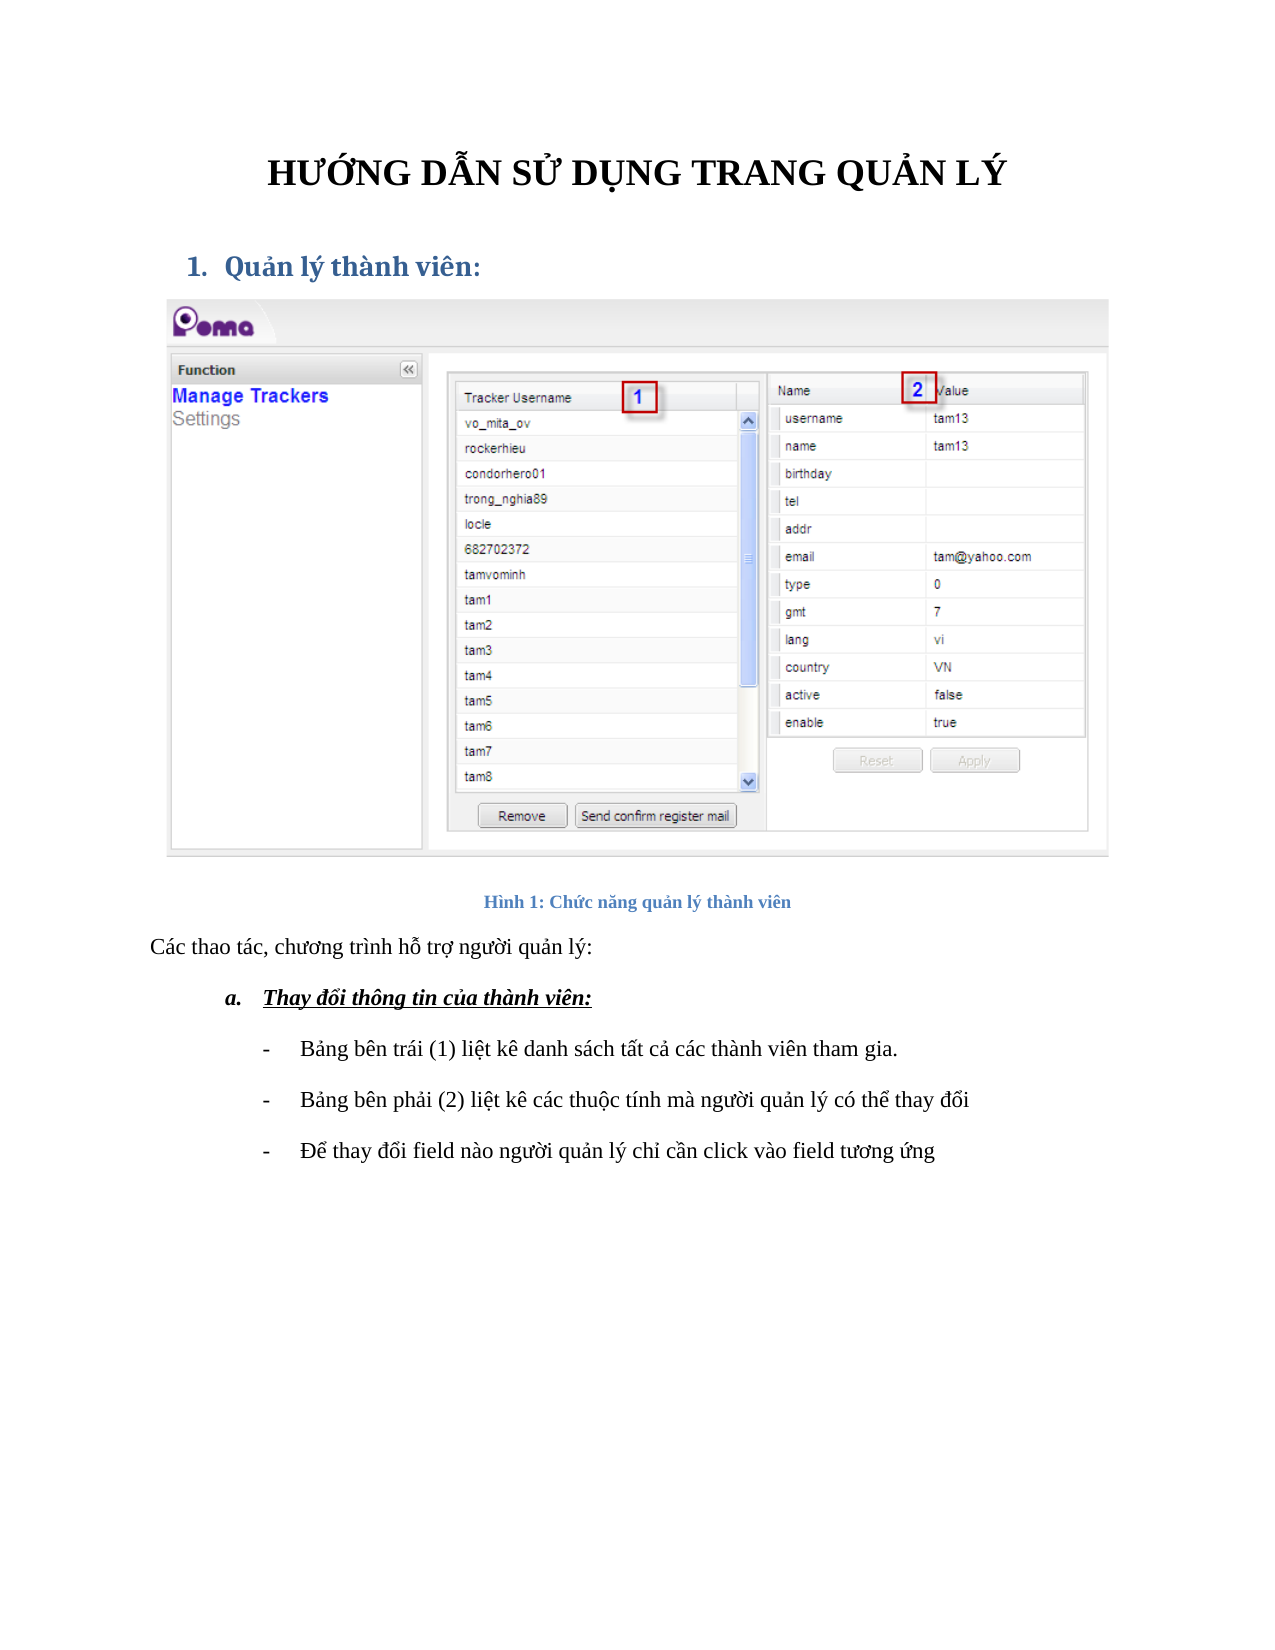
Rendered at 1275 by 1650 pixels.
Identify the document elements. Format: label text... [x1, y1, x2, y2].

text HƯỚNG DẪN SỬ DỤNG TRANG QUẢN LÝ [150, 150, 1125, 193]
picture [166, 298, 1109, 857]
list Thay đổi thông tin của thành viên: [225, 984, 1125, 1011]
text Các thao tác, chương trình hỗ trợ người quản lý: [150, 933, 1125, 959]
list Để thay đổi field nào người quản lý chỉ cần click vào field tương ứng [262, 1137, 1125, 1164]
text Hình 1: Chức năng quản lý thành viên [150, 891, 1125, 912]
list Bảng bên trái (1) liệt kê danh sách tất cả các thành viên tham gia. [262, 1035, 1125, 1062]
list Bảng bên phải (2) liệt kê các thuộc tính mà người quản lý có thể thay đổi [262, 1086, 1125, 1113]
subtitle Quản lý thành viên: [187, 249, 1125, 284]
